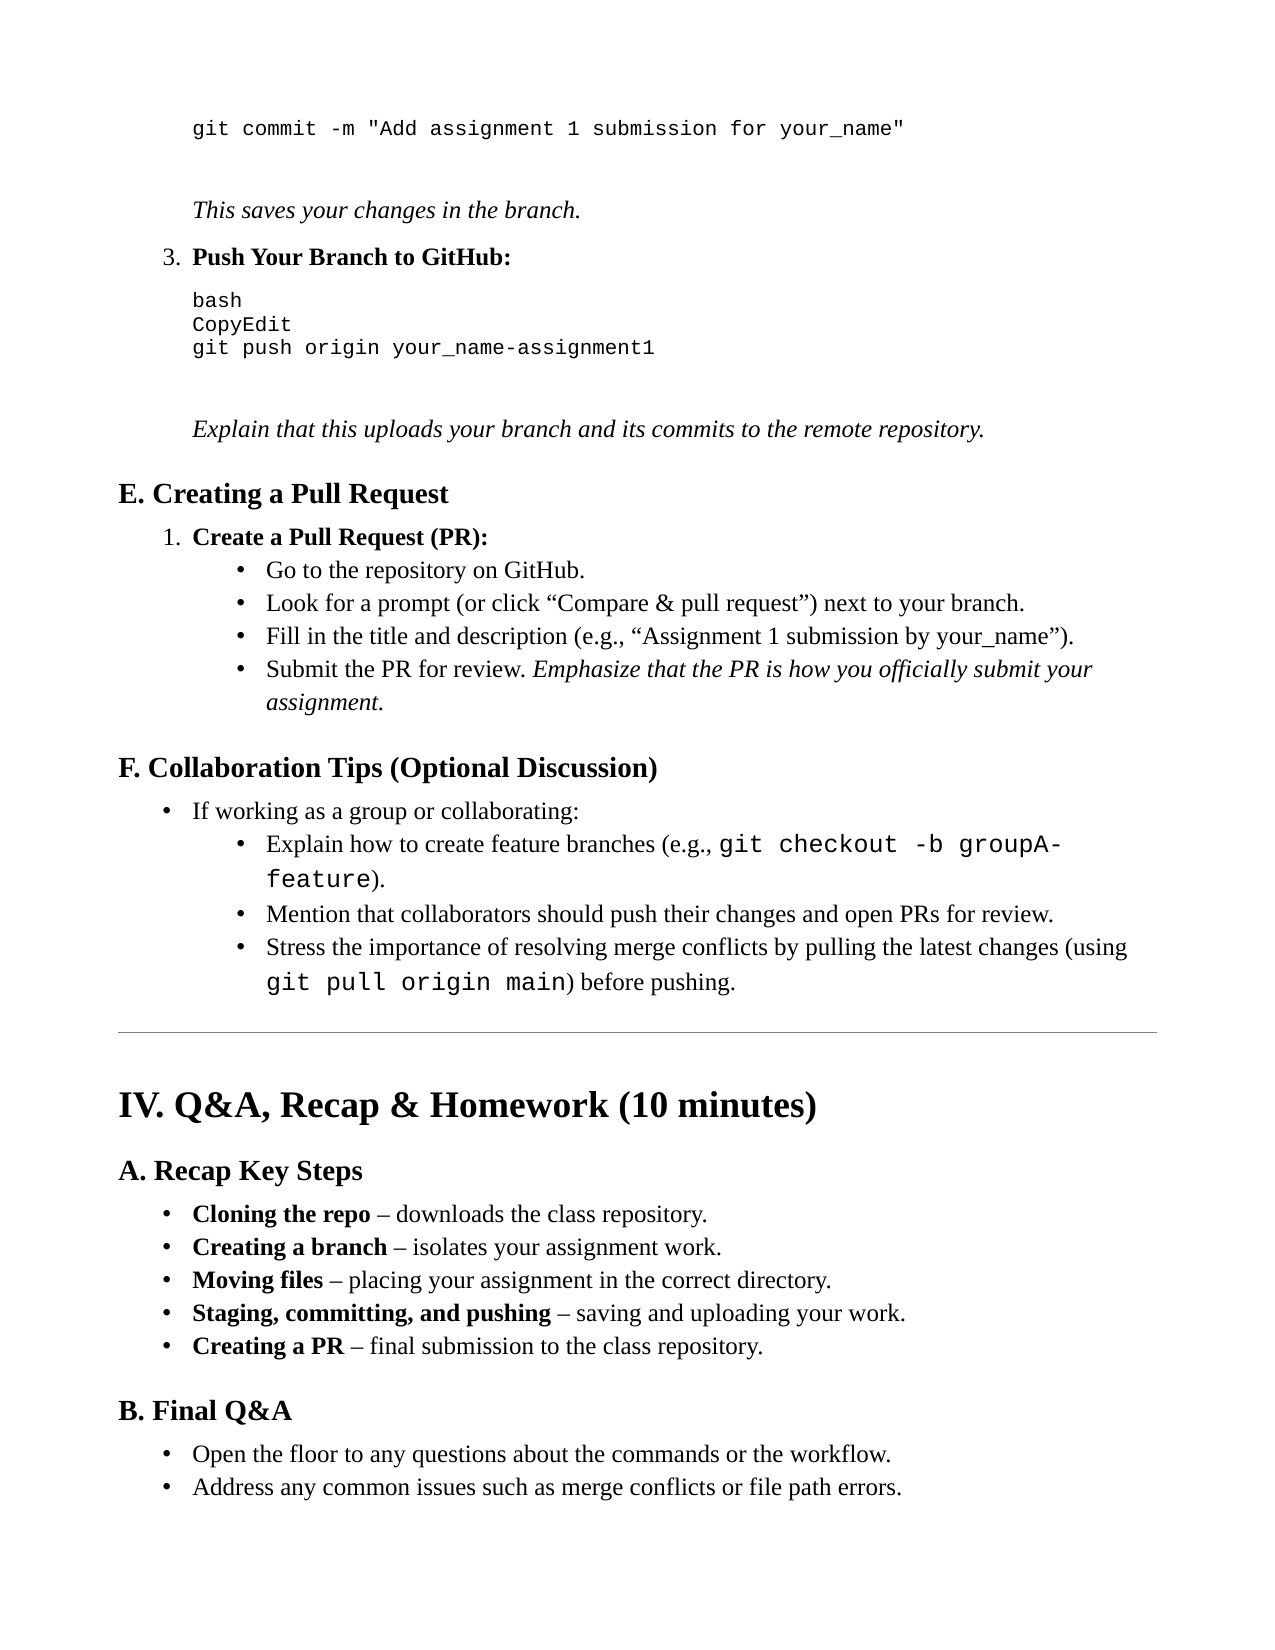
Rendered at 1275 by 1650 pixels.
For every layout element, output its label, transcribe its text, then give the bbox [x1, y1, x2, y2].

subtitle A. Recap Key Steps [118, 1153, 1157, 1186]
list Create a Pull Request (PR): [162, 522, 1157, 551]
list This saves your changes in the branch. [162, 195, 1157, 224]
list Stress the importance of resolving merge conflicts by pulling the latest changes (using git pull origin main) before pushing. [236, 932, 1157, 998]
list Fill in the title and description (e.g., “Assignment 1 submission by your_name”). [236, 621, 1157, 650]
subtitle F. Collaboration Tips (Optional Discussion) [118, 750, 1157, 783]
list Mention that collaborators should push their changes and open PRs for review. [236, 899, 1157, 928]
list Push Your Branch to GitHub: [162, 242, 1157, 271]
list Cloning the repo – downloads the class repository. [162, 1199, 1157, 1227]
list Creating a branch – isolates your assignment work. [162, 1232, 1157, 1261]
list Submit the PR for review. Emphasize that the PR is how you officially submit your assignment. [236, 654, 1157, 716]
list Explain how to create feature branches (e.g., git checkout -b groupA-feature). [236, 829, 1157, 895]
list Creating a PR – final submission to the class repository. [162, 1331, 1157, 1359]
list Moving files – placing your assignment in the correct directory. [162, 1265, 1157, 1293]
list Open the floor to any questions about the commands or the workflow. [162, 1439, 1157, 1468]
list CopyEdit [162, 314, 1157, 337]
list If working as a group or collaborating: [162, 796, 1157, 824]
list git commit -m "Add assignment 1 submission for your_name" [162, 118, 1157, 142]
subtitle B. Final Q&A [118, 1393, 1157, 1427]
subtitle E. Creating a Pull Request [118, 476, 1157, 510]
list Look for a prompt (or click “Compare & pull request”) next to your branch. [236, 588, 1157, 617]
list git push origin your_name-assignment1 [162, 337, 1157, 361]
list Staging, committing, and pushing – saving and uploading your work. [162, 1298, 1157, 1327]
list Address any common issues such as merge conflicts or file path errors. [162, 1472, 1157, 1501]
subtitle IV. Q&A, Recap & Homework (10 minutes) [118, 1082, 1157, 1126]
list Go to the repository on GitHub. [236, 555, 1157, 584]
list Explain that this uploads your branch and its commits to the remote repository. [162, 414, 1157, 443]
list bash [162, 290, 1157, 314]
